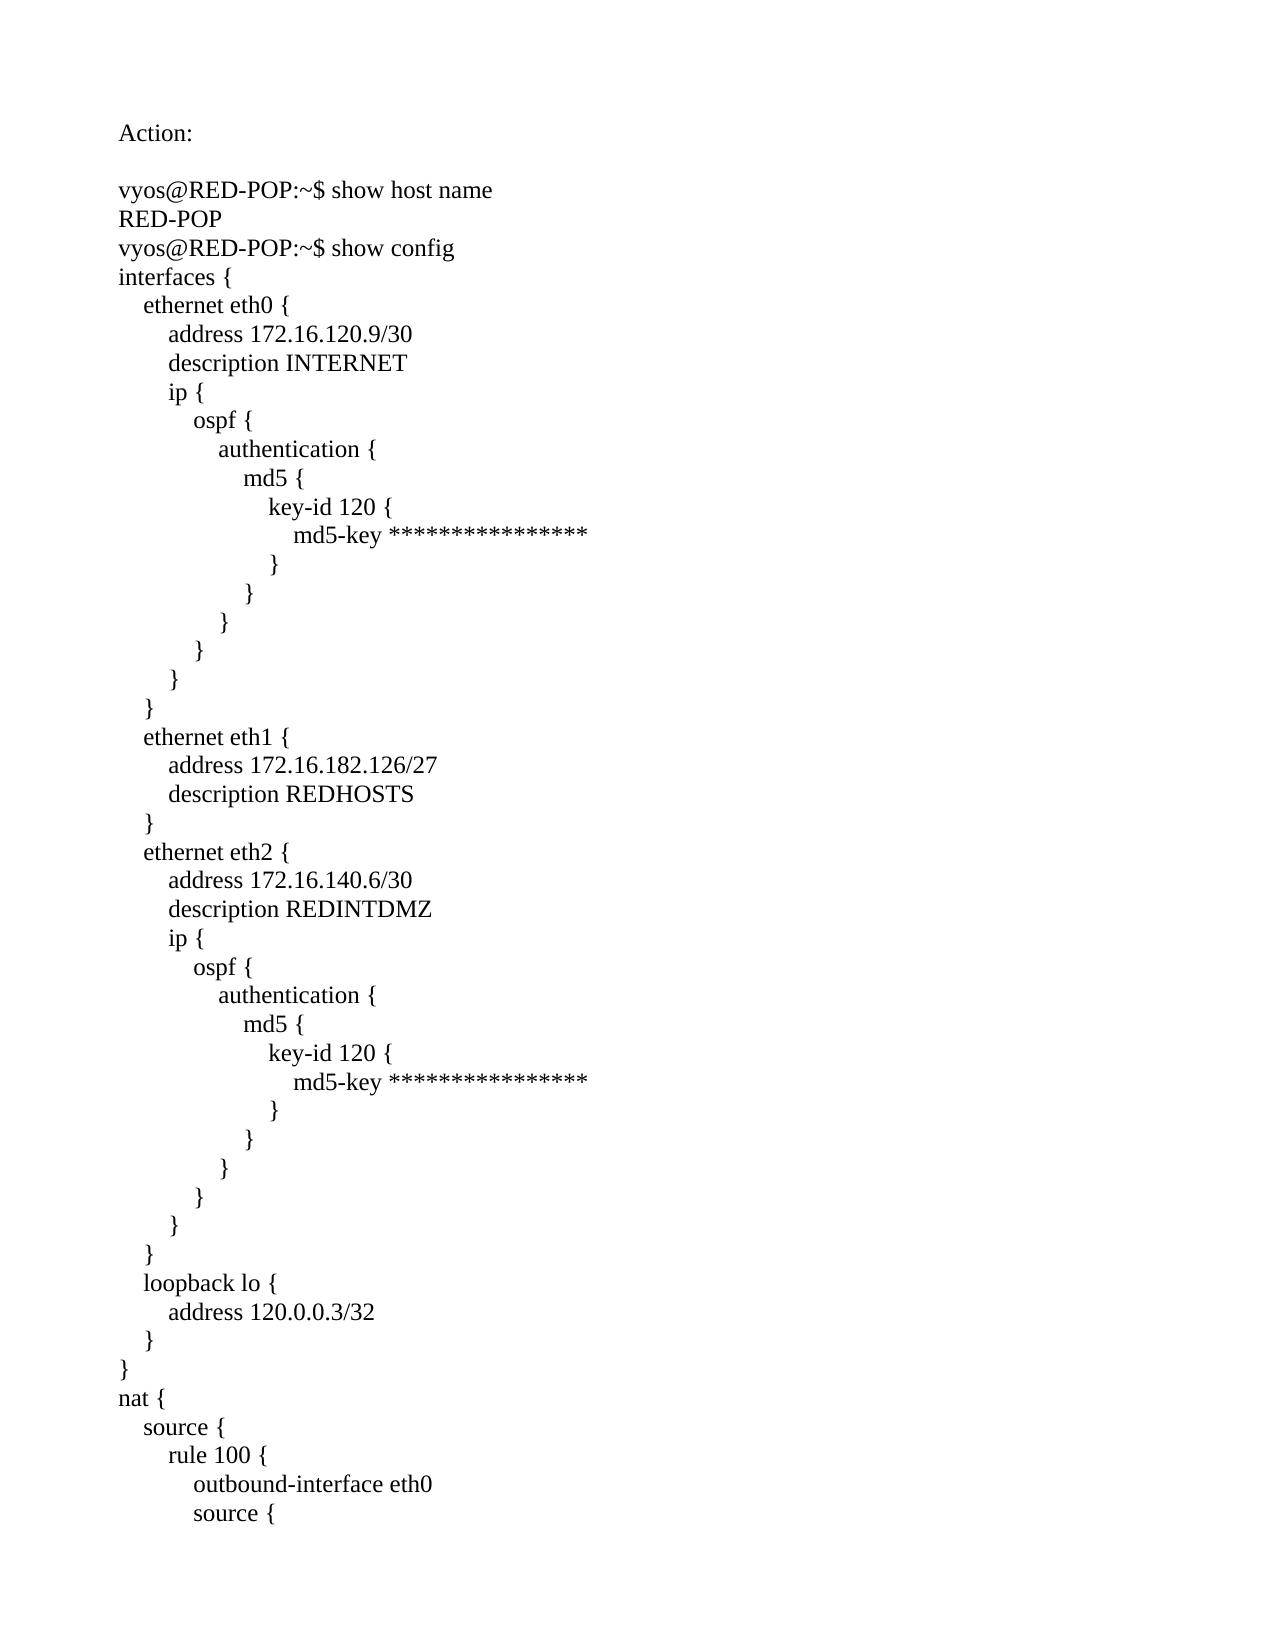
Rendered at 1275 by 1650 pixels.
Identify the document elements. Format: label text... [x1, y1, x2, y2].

text md5-key **************** [118, 1067, 1157, 1096]
text } [118, 578, 1157, 607]
text md5-key **************** [118, 521, 1157, 549]
text description REDHOSTS [118, 779, 1157, 808]
text } [118, 1096, 1157, 1124]
text vyos@RED-POP:~$ show host name [118, 176, 1157, 204]
text } [118, 1182, 1157, 1211]
text rule 100 { [118, 1441, 1157, 1469]
text md5 { [118, 463, 1157, 492]
text } [118, 1354, 1157, 1383]
text address 172.16.182.126/27 [118, 751, 1157, 779]
text md5 { [118, 1009, 1157, 1038]
text ethernet eth0 { [118, 291, 1157, 319]
text description INTERNET [118, 348, 1157, 377]
text } [118, 1239, 1157, 1268]
text source { [118, 1498, 1157, 1527]
text } [118, 1153, 1157, 1182]
text outbound-interface eth0 [118, 1469, 1157, 1498]
text ethernet eth2 { [118, 837, 1157, 866]
text address 172.16.140.6/30 [118, 866, 1157, 894]
text } [118, 1124, 1157, 1153]
text } [118, 1211, 1157, 1239]
text authentication { [118, 434, 1157, 463]
text Action: [118, 118, 1157, 147]
text key-id 120 { [118, 492, 1157, 521]
text } [118, 1326, 1157, 1354]
text nat { [118, 1383, 1157, 1412]
text } [118, 693, 1157, 722]
text } [118, 607, 1157, 636]
text ip { [118, 377, 1157, 406]
text description REDINTDMZ [118, 894, 1157, 923]
text RED-POP [118, 204, 1157, 233]
text } [118, 808, 1157, 837]
text ospf { [118, 952, 1157, 981]
text address 172.16.120.9/30 [118, 319, 1157, 348]
text } [118, 664, 1157, 693]
text authentication { [118, 981, 1157, 1009]
text vyos@RED-POP:~$ show config [118, 233, 1157, 262]
text ip { [118, 923, 1157, 952]
text key-id 120 { [118, 1038, 1157, 1067]
text interfaces { [118, 262, 1157, 291]
text } [118, 636, 1157, 664]
text } [118, 549, 1157, 578]
text ethernet eth1 { [118, 722, 1157, 751]
text address 120.0.0.3/32 [118, 1297, 1157, 1326]
text loopback lo { [118, 1268, 1157, 1297]
text source { [118, 1412, 1157, 1441]
text ospf { [118, 406, 1157, 434]
